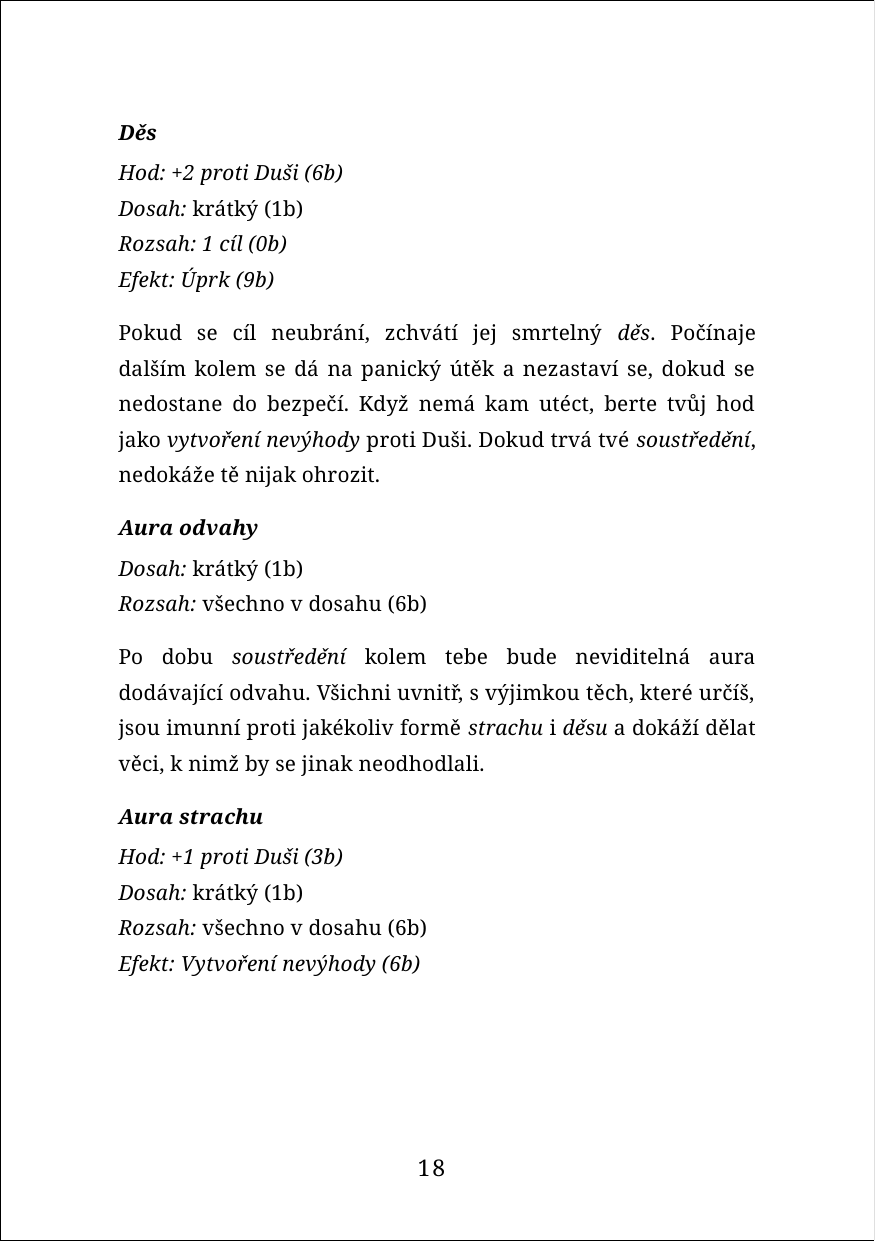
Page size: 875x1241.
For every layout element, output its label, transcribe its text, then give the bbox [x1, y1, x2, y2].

text Pokud se cíl neubrání, zchvátí jej smrtelný děs. Počínaje dalším kolem se dá na panický útěk a nezastaví se, dokud se nedostane do bezpečí. Když nemá kam utéct, berte tvůj hod jako vytvoření nevýhody proti Duši. Dokud trvá tvé soustředění, nedokáže tě nijak ohrozit. [118, 318, 756, 489]
subtitle Děs [118, 118, 756, 147]
text Hod: +2 proti Duši (6b) Dosah: krátký (1b) Rozsah: 1 cíl (0b) Efekt: Úprk (9b) [118, 158, 756, 293]
text Dosah: krátký (1b) Rozsah: všechno v dosahu (6b) [118, 554, 756, 618]
text Hod: +1 proti Duši (3b) Dosah: krátký (1b) Rozsah: všechno v dosahu (6b) Efekt: Vytvoření nevýhody (6b) [118, 842, 756, 977]
text Po dobu soustředění kolem tebe bude neviditelná aura dodávající odvahu. Všichni uvnitř, s výjimkou těch, které určíš, jsou imunní proti jakékoliv formě strachu i děsu a dokáží dělat věci, k nimž by se jinak neodhodlali. [118, 642, 756, 777]
subtitle Aura odvahy [118, 513, 756, 542]
subtitle Aura strachu [118, 802, 756, 831]
